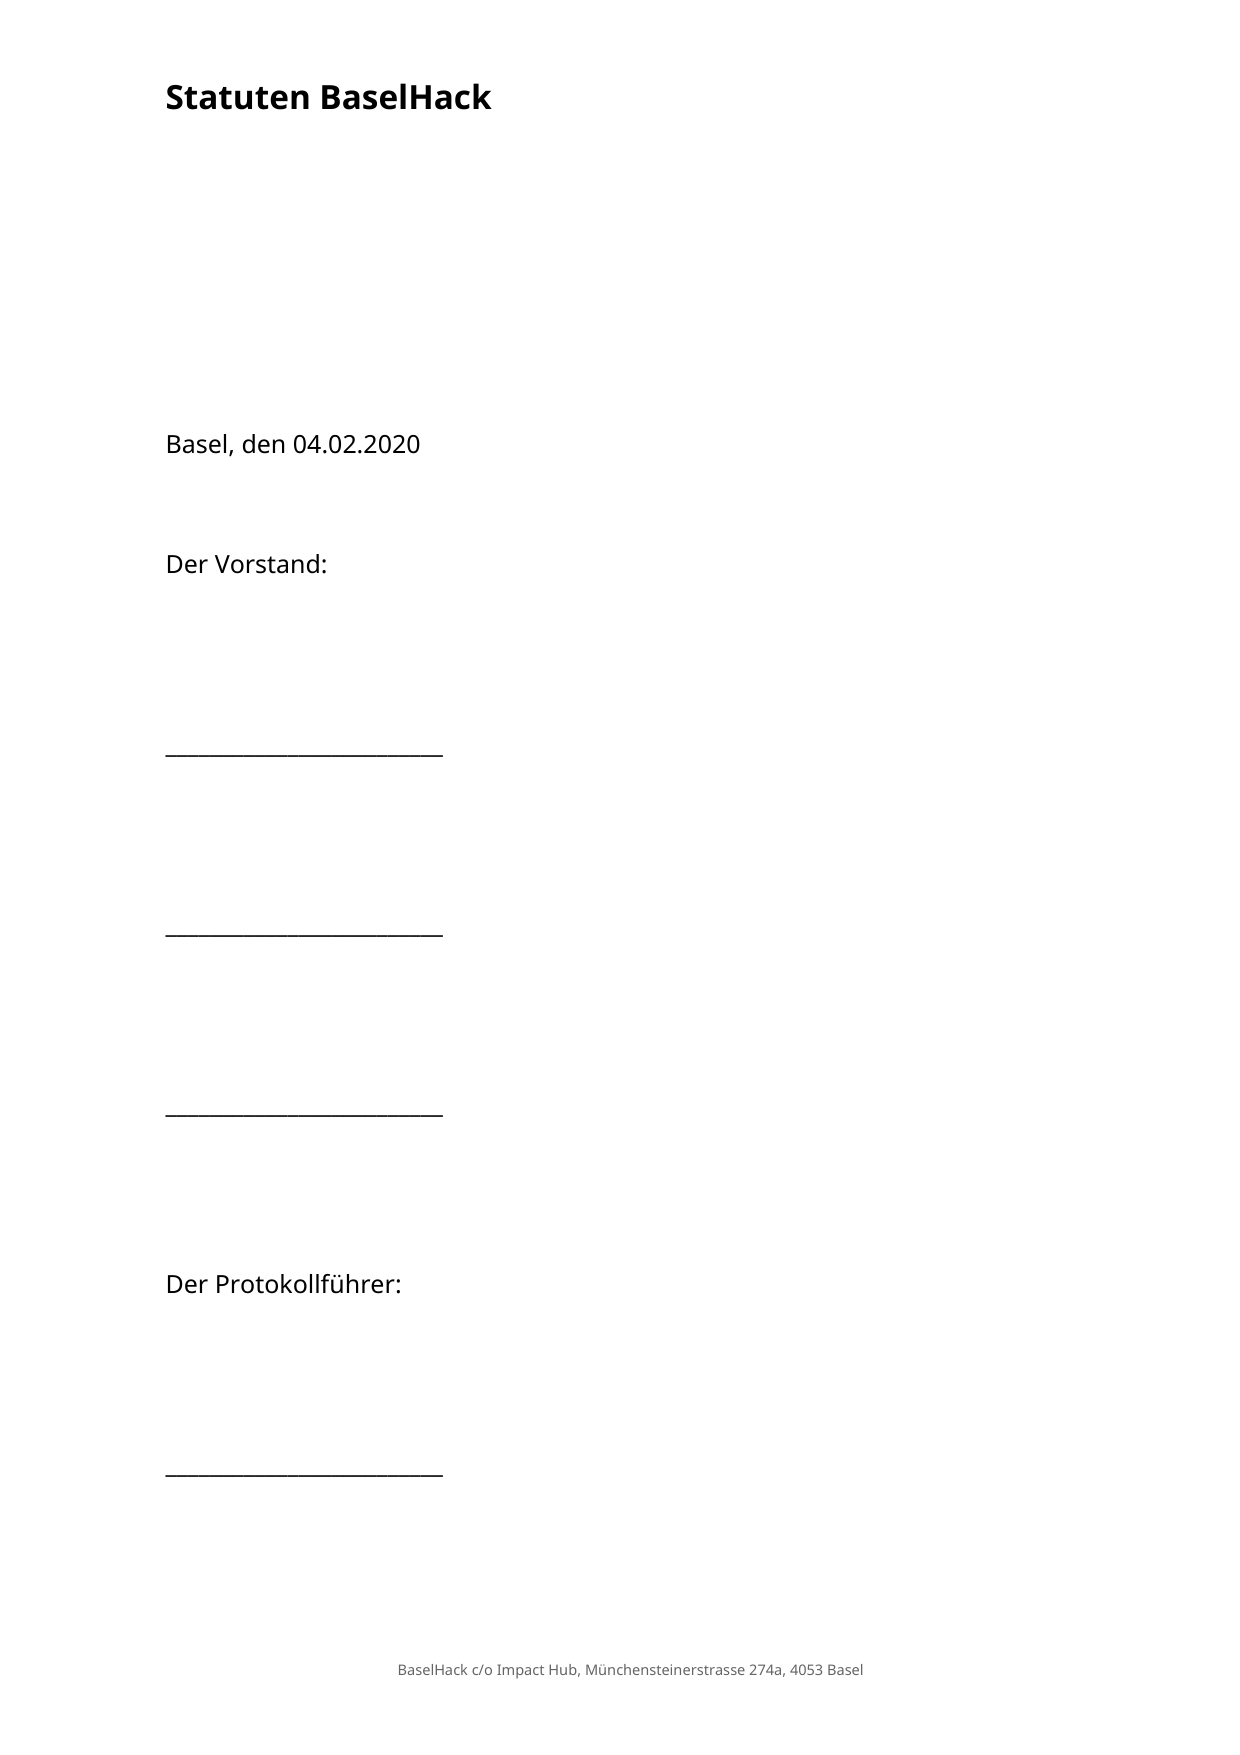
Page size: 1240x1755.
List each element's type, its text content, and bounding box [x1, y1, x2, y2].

text Basel, den 04.02.2020 [165, 427, 1082, 461]
text _________________________ [165, 1087, 1082, 1121]
text _________________________ [165, 727, 1082, 761]
text _________________________ [165, 907, 1082, 941]
text Der Vorstand: [165, 547, 1082, 581]
text _________________________ [165, 1447, 1082, 1481]
text Der Protokollführer: [165, 1267, 1082, 1301]
